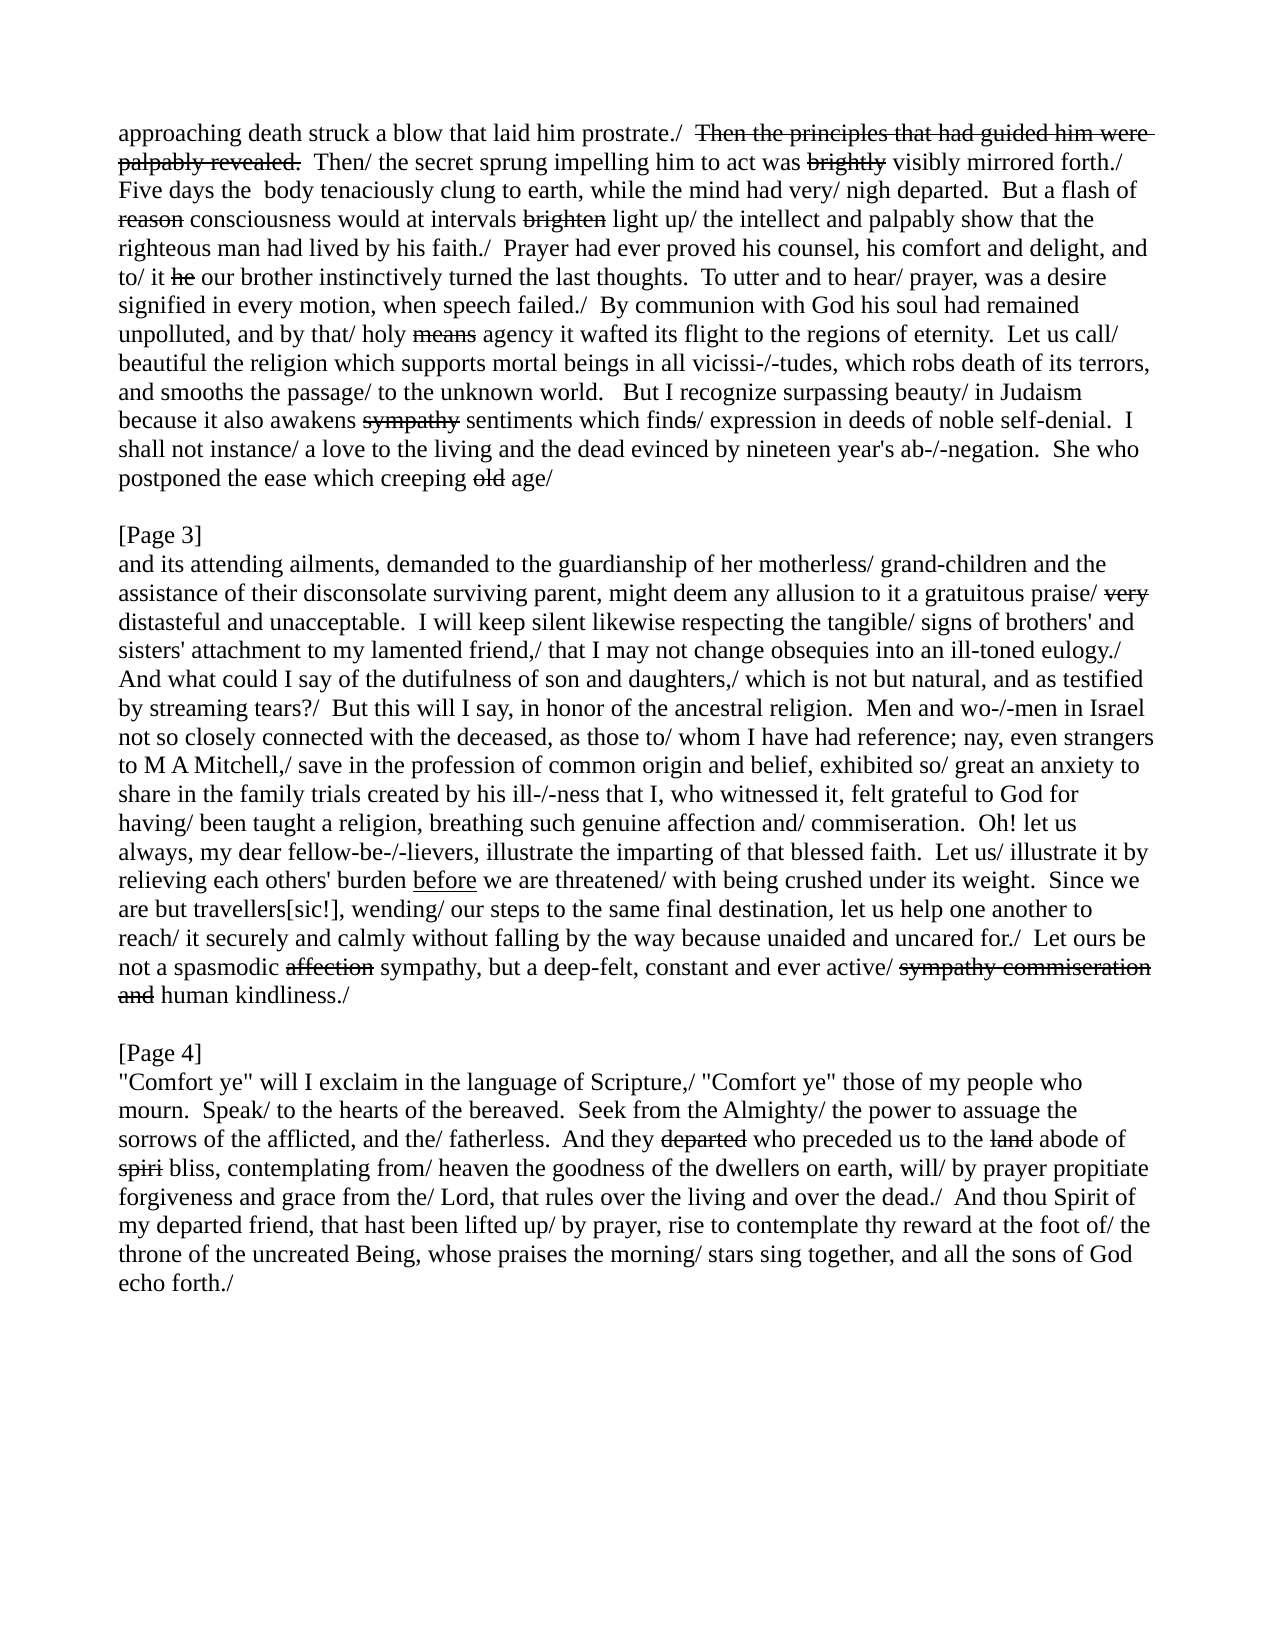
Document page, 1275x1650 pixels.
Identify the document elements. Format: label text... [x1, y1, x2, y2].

text [Page 4] [118, 1038, 1157, 1067]
text and its attending ailments, demanded to the guardianship of her motherless/ grand-children and the assistance of their disconsolate surviving parent, might deem any allusion to it a gratuitous praise/ very distasteful and unacceptable. I will keep silent likewise respecting the tangible/ signs of brothers' and sisters' attachment to my lamented friend,/ that I may not change obsequies into an ill-toned eulogy./ And what could I say of the dutifulness of son and daughters,/ which is not but natural, and as testified by streaming tears?/ But this will I say, in honor of the ancestral religion. Men and wo-/-men in Israel not so closely connected with the deceased, as those to/ whom I have had reference; nay, even strangers to M A Mitchell,/ save in the profession of common origin and belief, exhibited so/ great an anxiety to share in the family trials created by his ill-/-ness that I, who witnessed it, felt grateful to God for having/ been taught a religion, breathing such genuine affection and/ commiseration. Oh! let us always, my dear fellow-be-/-lievers, illustrate the imparting of that blessed faith. Let us/ illustrate it by relieving each others' burden before we are threatened/ with being crushed under its weight. Since we are but travellers[sic!], wending/ our steps to the same final destination, let us help one another to reach/ it securely and calmly without falling by the way because unaided and uncared for./ Let ours be not a spasmodic affection sympathy, but a deep-felt, constant and ever active/ sympathy commiseration and human kindliness./ [118, 549, 1157, 1009]
text approaching death struck a blow that laid him prostrate./ Then the principles that had guided him were palpably revealed. Then/ the secret sprung impelling him to act was brightly visibly mirrored forth./ Five days the body tenaciously clung to earth, while the mind had very/ nigh departed. But a flash of reason consciousness would at intervals brighten light up/ the intellect and palpably show that the righteous man had lived by his faith./ Prayer had ever proved his counsel, his comfort and delight, and to/ it he our brother instinctively turned the last thoughts. To utter and to hear/ prayer, was a desire signified in every motion, when speech failed./ By communion with God his soul had remained unpolluted, and by that/ holy means agency it wafted its flight to the regions of eternity. Let us call/ beautiful the religion which supports mortal beings in all vicissi-/-tudes, which robs death of its terrors, and smooths the passage/ to the unknown world. But I recognize surpassing beauty/ in Judaism because it also awakens sympathy sentiments which finds/ expression in deeds of noble self-denial. I shall not instance/ a love to the living and the dead evinced by nineteen year's ab-/-negation. She who postponed the ease which creeping old age/ [118, 118, 1157, 492]
text [Page 3] [118, 521, 1157, 549]
text "Comfort ye" will I exclaim in the language of Scripture,/ "Comfort ye" those of my people who mourn. Speak/ to the hearts of the bereaved. Seek from the Almighty/ the power to assuage the sorrows of the afflicted, and the/ fatherless. And they departed who preceded us to the land abode of spiri bliss, contemplating from/ heaven the goodness of the dwellers on earth, will/ by prayer propitiate forgiveness and grace from the/ Lord, that rules over the living and over the dead./ And thou Spirit of my departed friend, that hast been lifted up/ by prayer, rise to contemplate thy reward at the foot of/ the throne of the uncreated Being, whose praises the morning/ stars sing together, and all the sons of God echo forth./ [118, 1067, 1157, 1297]
